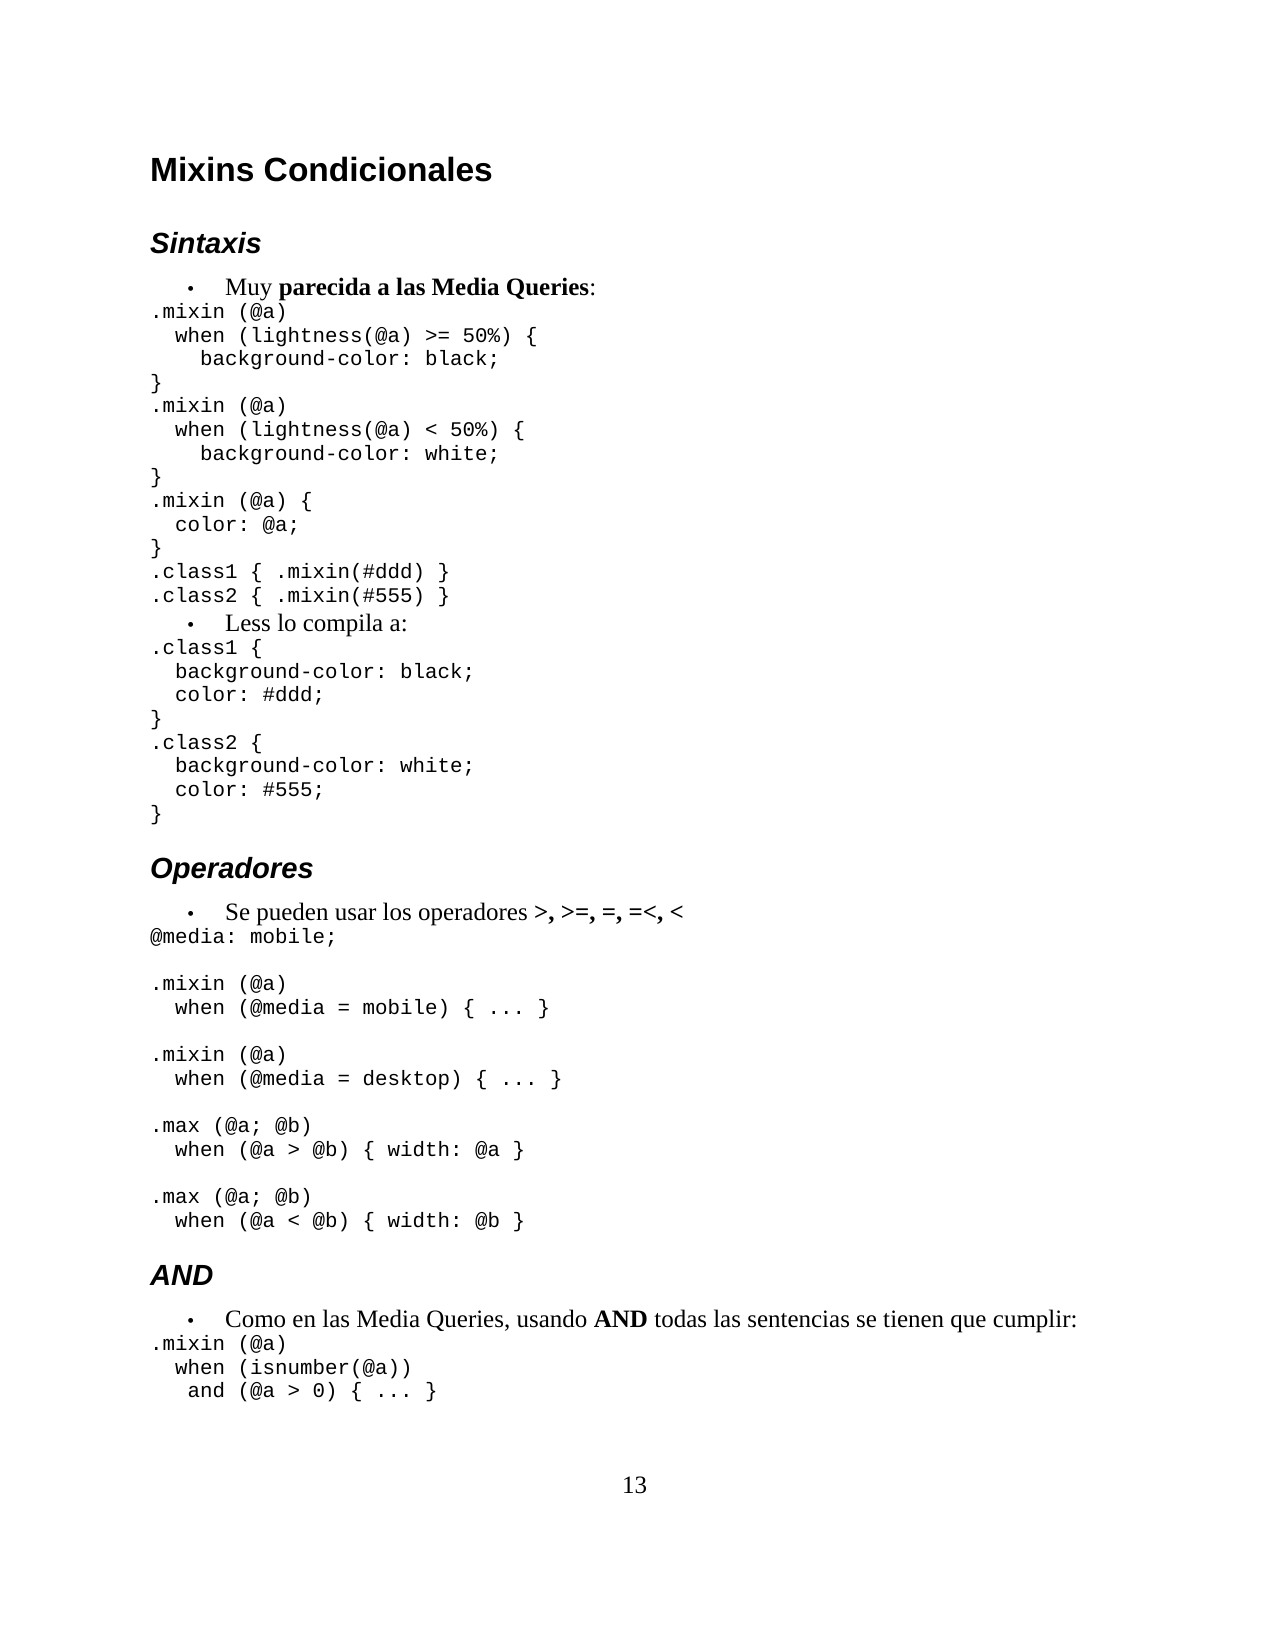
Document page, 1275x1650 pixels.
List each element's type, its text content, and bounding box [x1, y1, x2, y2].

text .class1 { [150, 637, 1125, 661]
text .mixin (@a) [150, 973, 1125, 997]
text color: @a; [150, 514, 1125, 537]
text when (@a > @b) { width: @a } [150, 1139, 1125, 1162]
list Como en las Media Queries, usando AND todas las sentencias se tienen que cumplir: [187, 1304, 1125, 1333]
text background-color: white; [150, 443, 1125, 466]
text } [150, 708, 1125, 732]
text background-color: black; [150, 661, 1125, 684]
text .mixin (@a) [150, 1333, 1125, 1357]
text color: #555; [150, 779, 1125, 803]
text when (@media = mobile) { ... } [150, 997, 1125, 1021]
text .class2 { [150, 732, 1125, 755]
text when (lightness(@a) < 50%) { [150, 419, 1125, 443]
text } [150, 466, 1125, 490]
text .mixin (@a) [150, 1044, 1125, 1068]
text .class2 { .mixin(#555) } [150, 585, 1125, 608]
subtitle Sintaxis [150, 226, 1125, 260]
text background-color: black; [150, 348, 1125, 372]
text .max (@a; @b) [150, 1115, 1125, 1139]
text when (lightness(@a) >= 50%) { [150, 324, 1125, 348]
text @media: mobile; [150, 926, 1125, 950]
text color: #ddd; [150, 684, 1125, 708]
text .class1 { .mixin(#ddd) } [150, 561, 1125, 585]
text and (@a > 0) { ... } [150, 1381, 1125, 1404]
text when (@a < @b) { width: @b } [150, 1210, 1125, 1233]
subtitle Operadores [150, 851, 1125, 885]
list Less lo compila a: [187, 608, 1125, 637]
list Muy parecida a las Media Queries: [187, 272, 1125, 301]
subtitle Mixins Condicionales [150, 150, 1125, 189]
text } [150, 537, 1125, 561]
text .mixin (@a) { [150, 490, 1125, 514]
text when (@media = desktop) { ... } [150, 1068, 1125, 1092]
text .max (@a; @b) [150, 1186, 1125, 1210]
list Se pueden usar los operadores >, >=, =, =<, < [187, 897, 1125, 926]
text background-color: white; [150, 755, 1125, 779]
text } [150, 803, 1125, 826]
text when (isnumber(@a)) [150, 1357, 1125, 1381]
text .mixin (@a) [150, 396, 1125, 419]
text } [150, 372, 1125, 396]
subtitle AND [150, 1258, 1125, 1292]
text .mixin (@a) [150, 301, 1125, 324]
